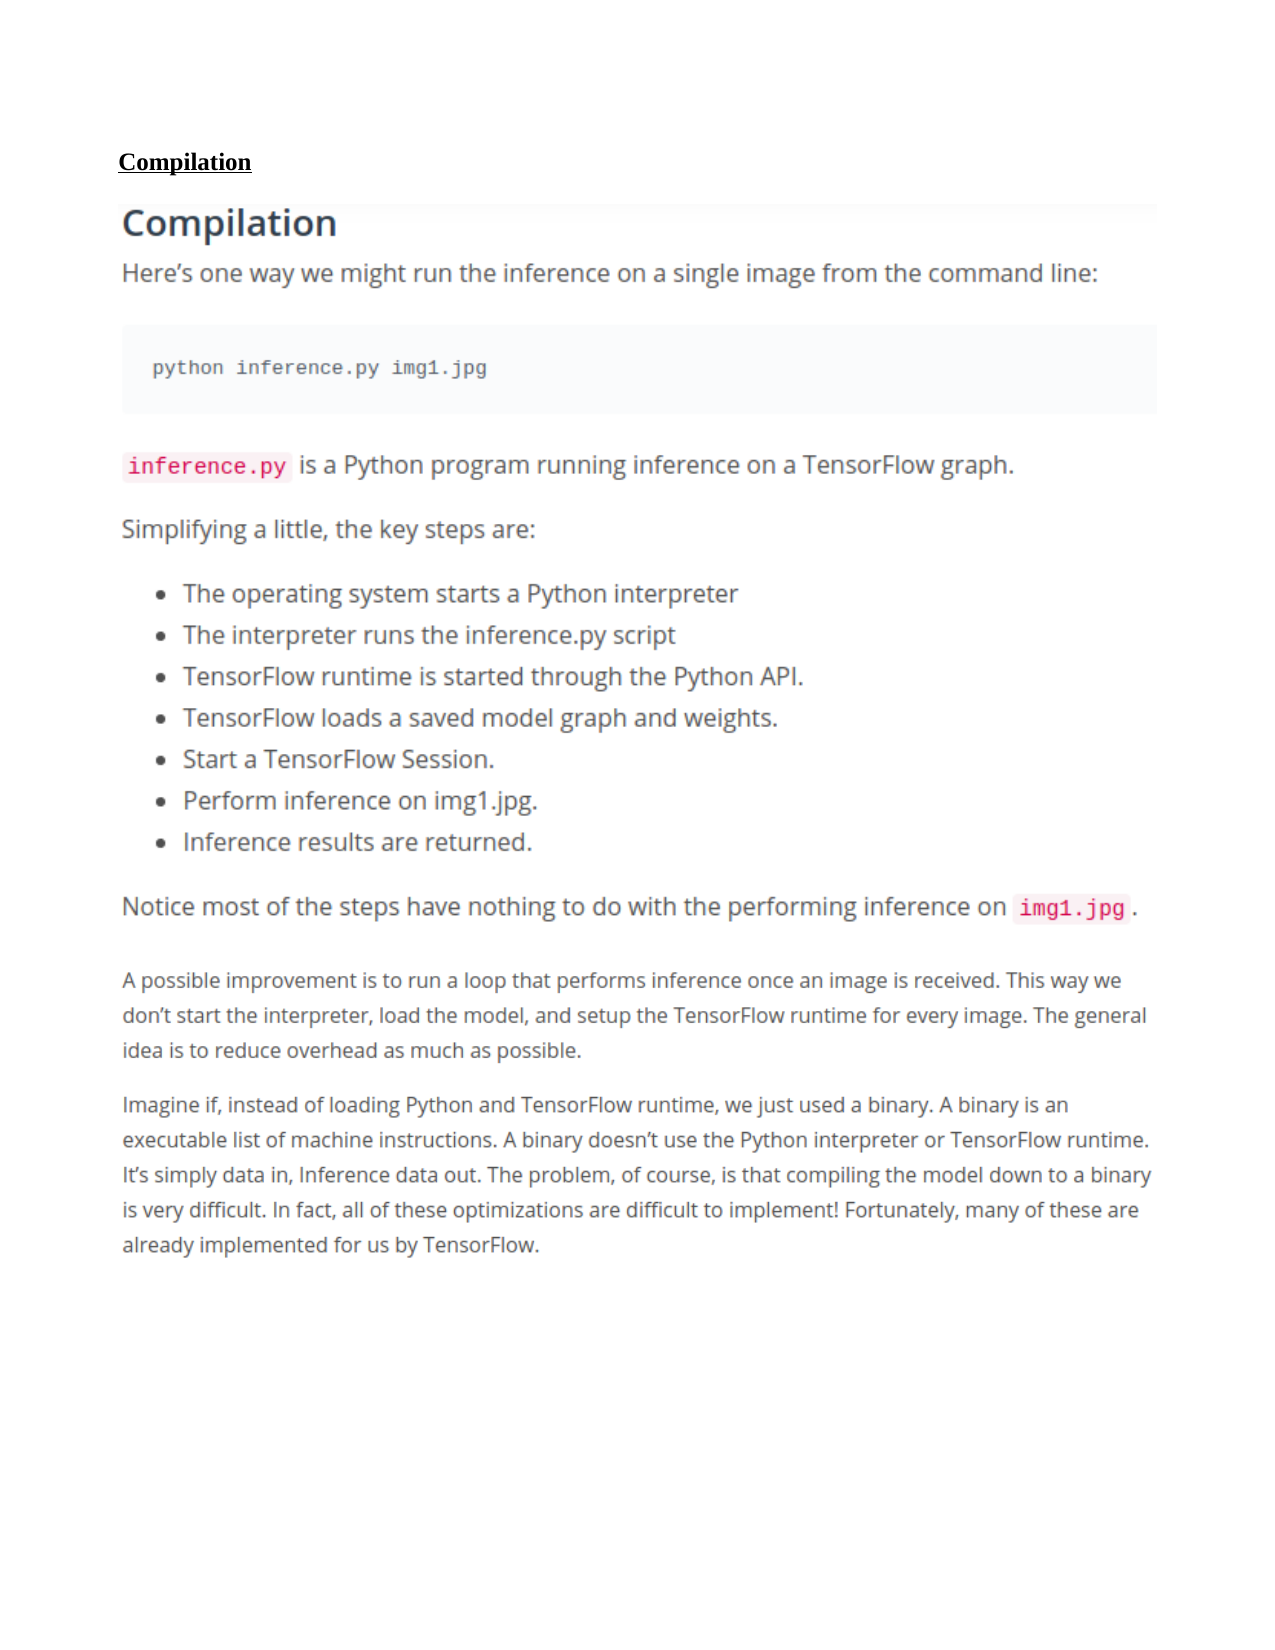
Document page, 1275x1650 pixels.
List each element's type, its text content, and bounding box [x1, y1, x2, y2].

text Compilation [118, 147, 1157, 176]
picture [118, 204, 1157, 934]
picture [118, 966, 1157, 1272]
